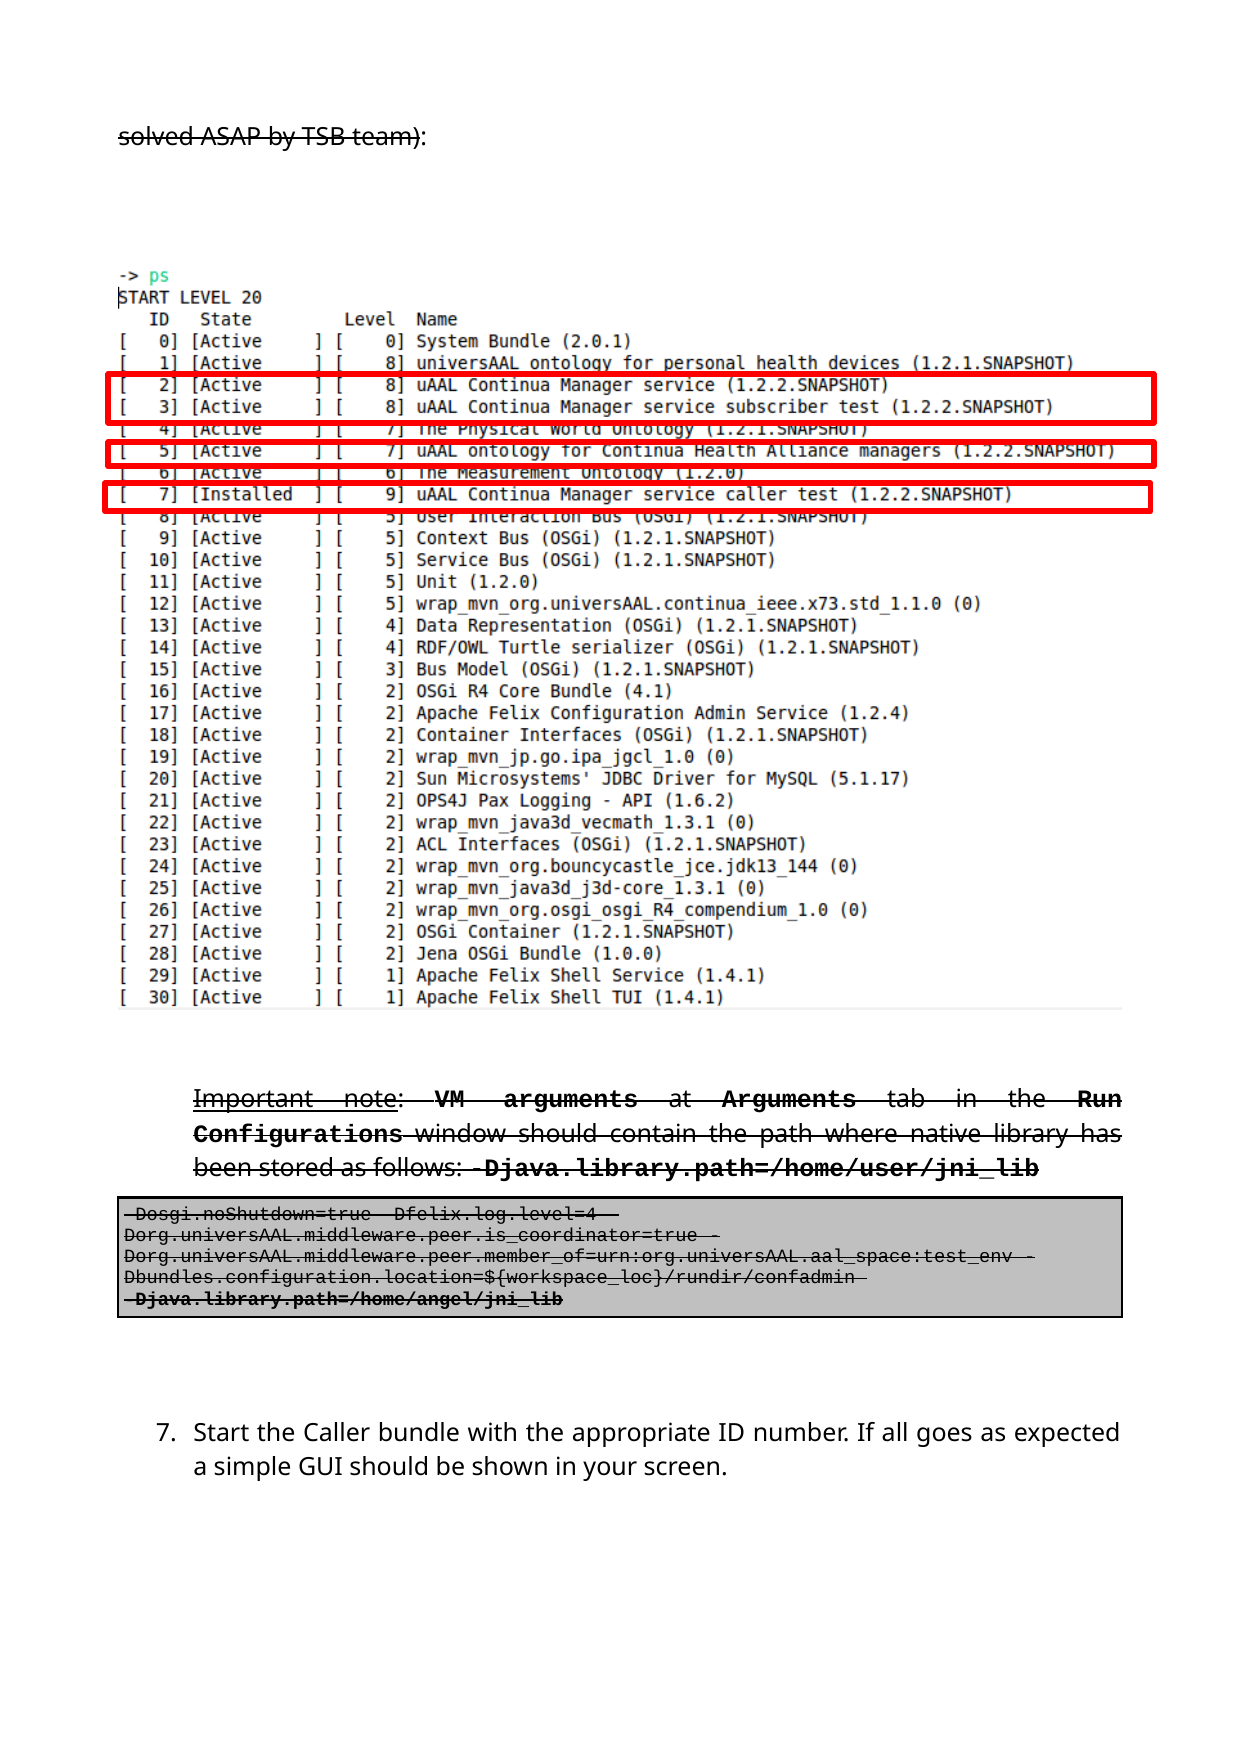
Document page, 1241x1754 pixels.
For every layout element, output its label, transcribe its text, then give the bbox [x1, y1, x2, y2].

picture [118, 426, 1123, 439]
picture [118, 469, 1123, 480]
subtitle Start the Caller bundle with the appropriate ID number. If all goes as expected a simple GUI should be shown in your screen. [156, 1415, 1122, 1483]
subtitle Important note: VM arguments at Arguments tab in the Run Configurations window should contain the path where native library has been stored as follows: -Djava.library.path=/home/user/jni_lib [156, 1081, 1122, 1184]
subtitle 6. Launch this application with an appropriate Run Configurations. Please, check that all previously installed bundles are Active less than our Caller bundle. (remember: output text messages from the C functions at libHDPnative.so file seems not to be showing in the console of the Eclipse IDE platform, this bug will be solved ASAP by TSB team): [118, 118, 1122, 152]
picture [118, 445, 1123, 463]
picture [118, 486, 1123, 508]
picture [118, 269, 1123, 371]
picture [118, 514, 1123, 1010]
table_header -Dosgi.noShutdown=true -Dfelix.log.level=4 -Dorg.universAAL.middleware.peer.is_coordinator=true -Dorg.universAAL.middleware.peer.member_of=urn:org.universAAL.aal_space:test_env -Dbundles.configuration.location=${workspace_loc}/rundir/confadmin -Djava.library.path=/home/angel/jni_lib [119, 1199, 1121, 1316]
picture [118, 377, 1123, 420]
